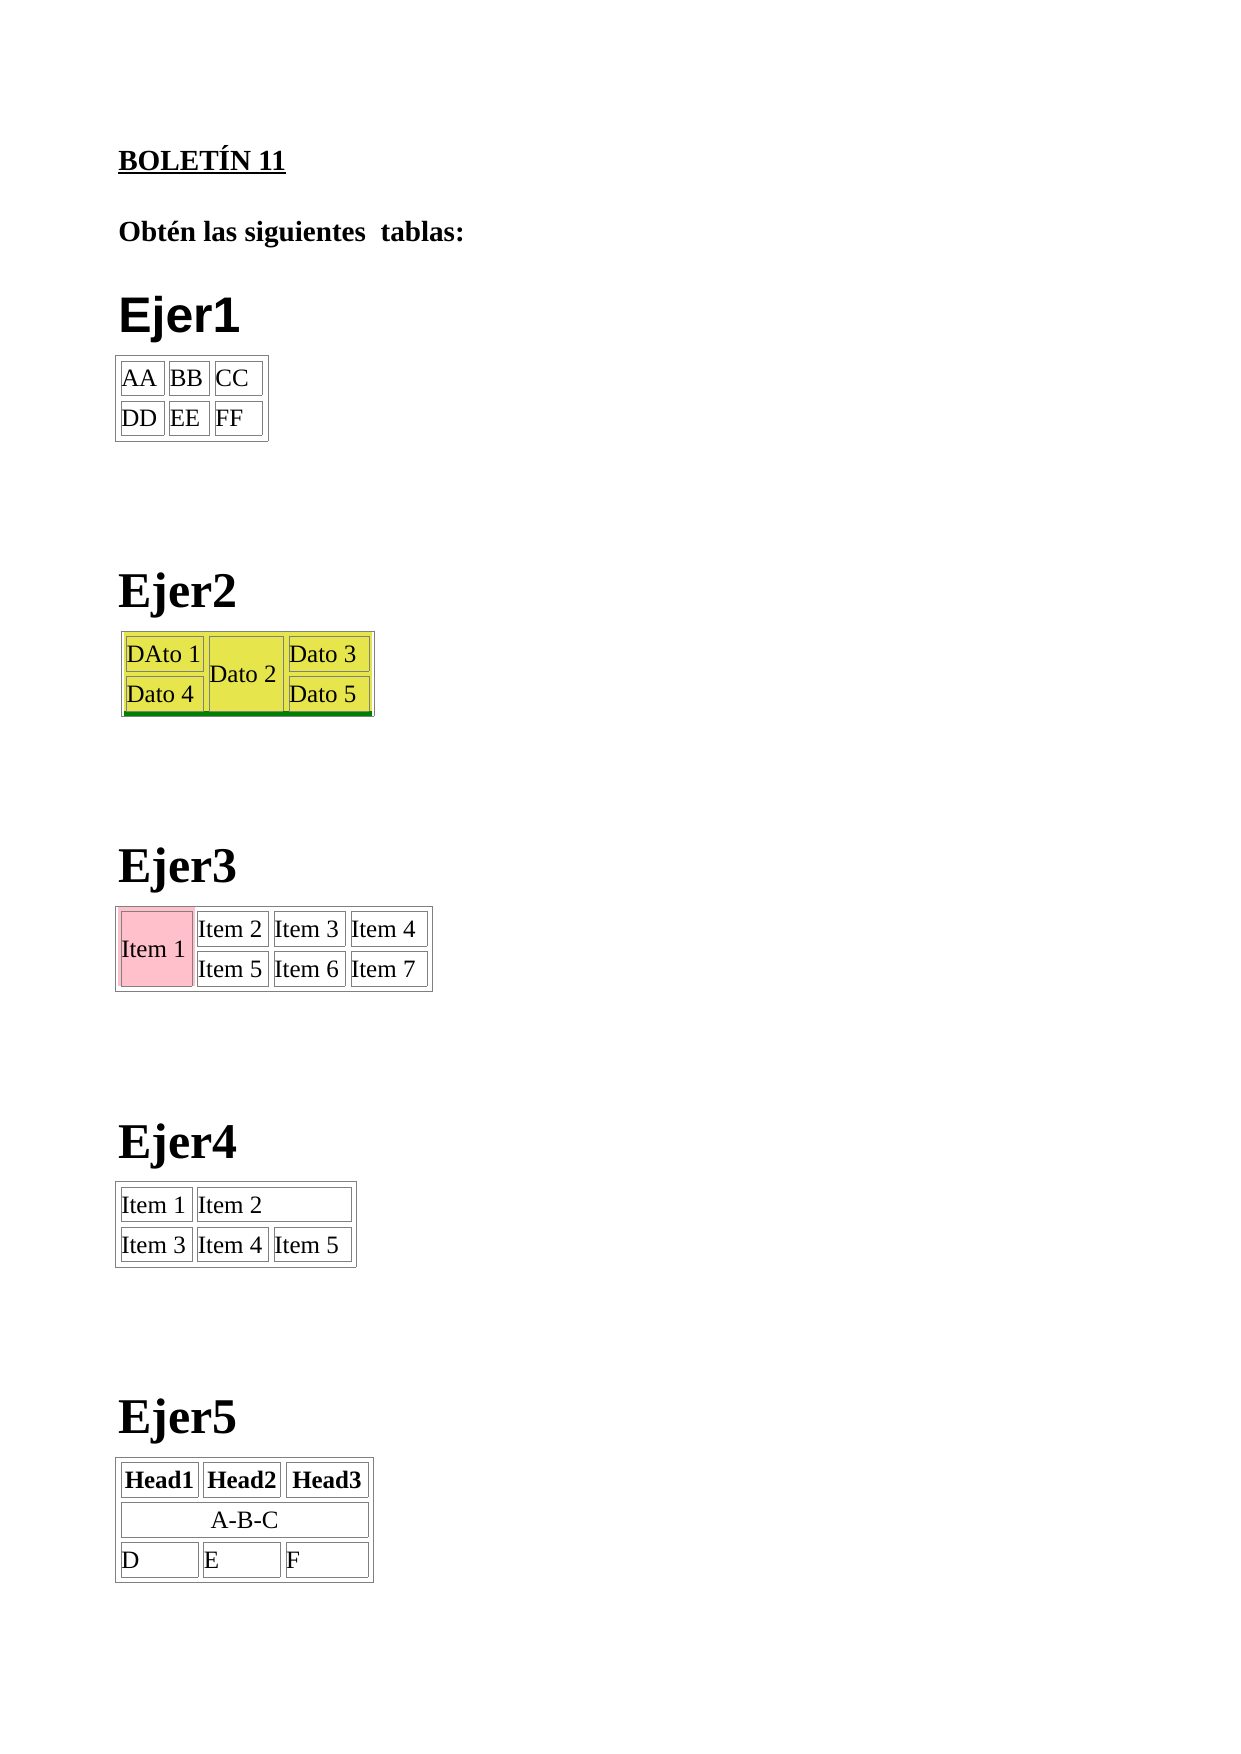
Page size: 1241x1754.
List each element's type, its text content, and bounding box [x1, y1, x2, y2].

subtitle BOLETÍN 11 [118, 143, 1122, 177]
table_header DAto 1 [124, 632, 206, 671]
table_header Head3 [283, 1458, 371, 1497]
table_header Item 2 [195, 1182, 353, 1221]
subtitle Ejer2 [118, 561, 1122, 618]
table_cell Dato 5 [286, 671, 372, 711]
table_header CC [212, 356, 265, 395]
subtitle Ejer5 [118, 1387, 1122, 1444]
table_cell Dato 4 [124, 671, 206, 711]
table_cell EE [167, 395, 212, 435]
table_header BB [167, 356, 212, 395]
subtitle Obtén las siguientes tablas: [118, 214, 1122, 248]
table_cell Item 6 [271, 946, 348, 986]
table_header Item 1 [118, 1182, 195, 1221]
table_cell E [201, 1538, 283, 1577]
table_header AA [118, 356, 167, 395]
subtitle Ejer4 [118, 1111, 1122, 1169]
table_cell F [283, 1537, 371, 1577]
table_cell Item 5 [271, 1221, 353, 1261]
table_header Item 2 [195, 907, 271, 946]
subtitle Ejer3 [118, 836, 1122, 893]
table_cell Item 4 [195, 1221, 271, 1261]
table_cell Item 3 [118, 1221, 195, 1261]
table_header Dato 3 [286, 632, 372, 671]
table_cell DD [118, 395, 167, 435]
subtitle Ejer1 [118, 285, 1122, 343]
table_header Head2 [201, 1458, 283, 1497]
table_cell A-B-C [118, 1497, 371, 1537]
table_header Head1 [118, 1458, 201, 1497]
table_cell Item 7 [348, 946, 430, 986]
table_header Item 1 [118, 907, 195, 986]
table_cell D [118, 1537, 201, 1577]
table_header Item 4 [348, 907, 430, 946]
table_cell FF [212, 395, 265, 435]
table_header Dato 2 [206, 632, 286, 711]
table_cell Item 5 [195, 946, 271, 986]
table_header Item 3 [271, 907, 348, 946]
